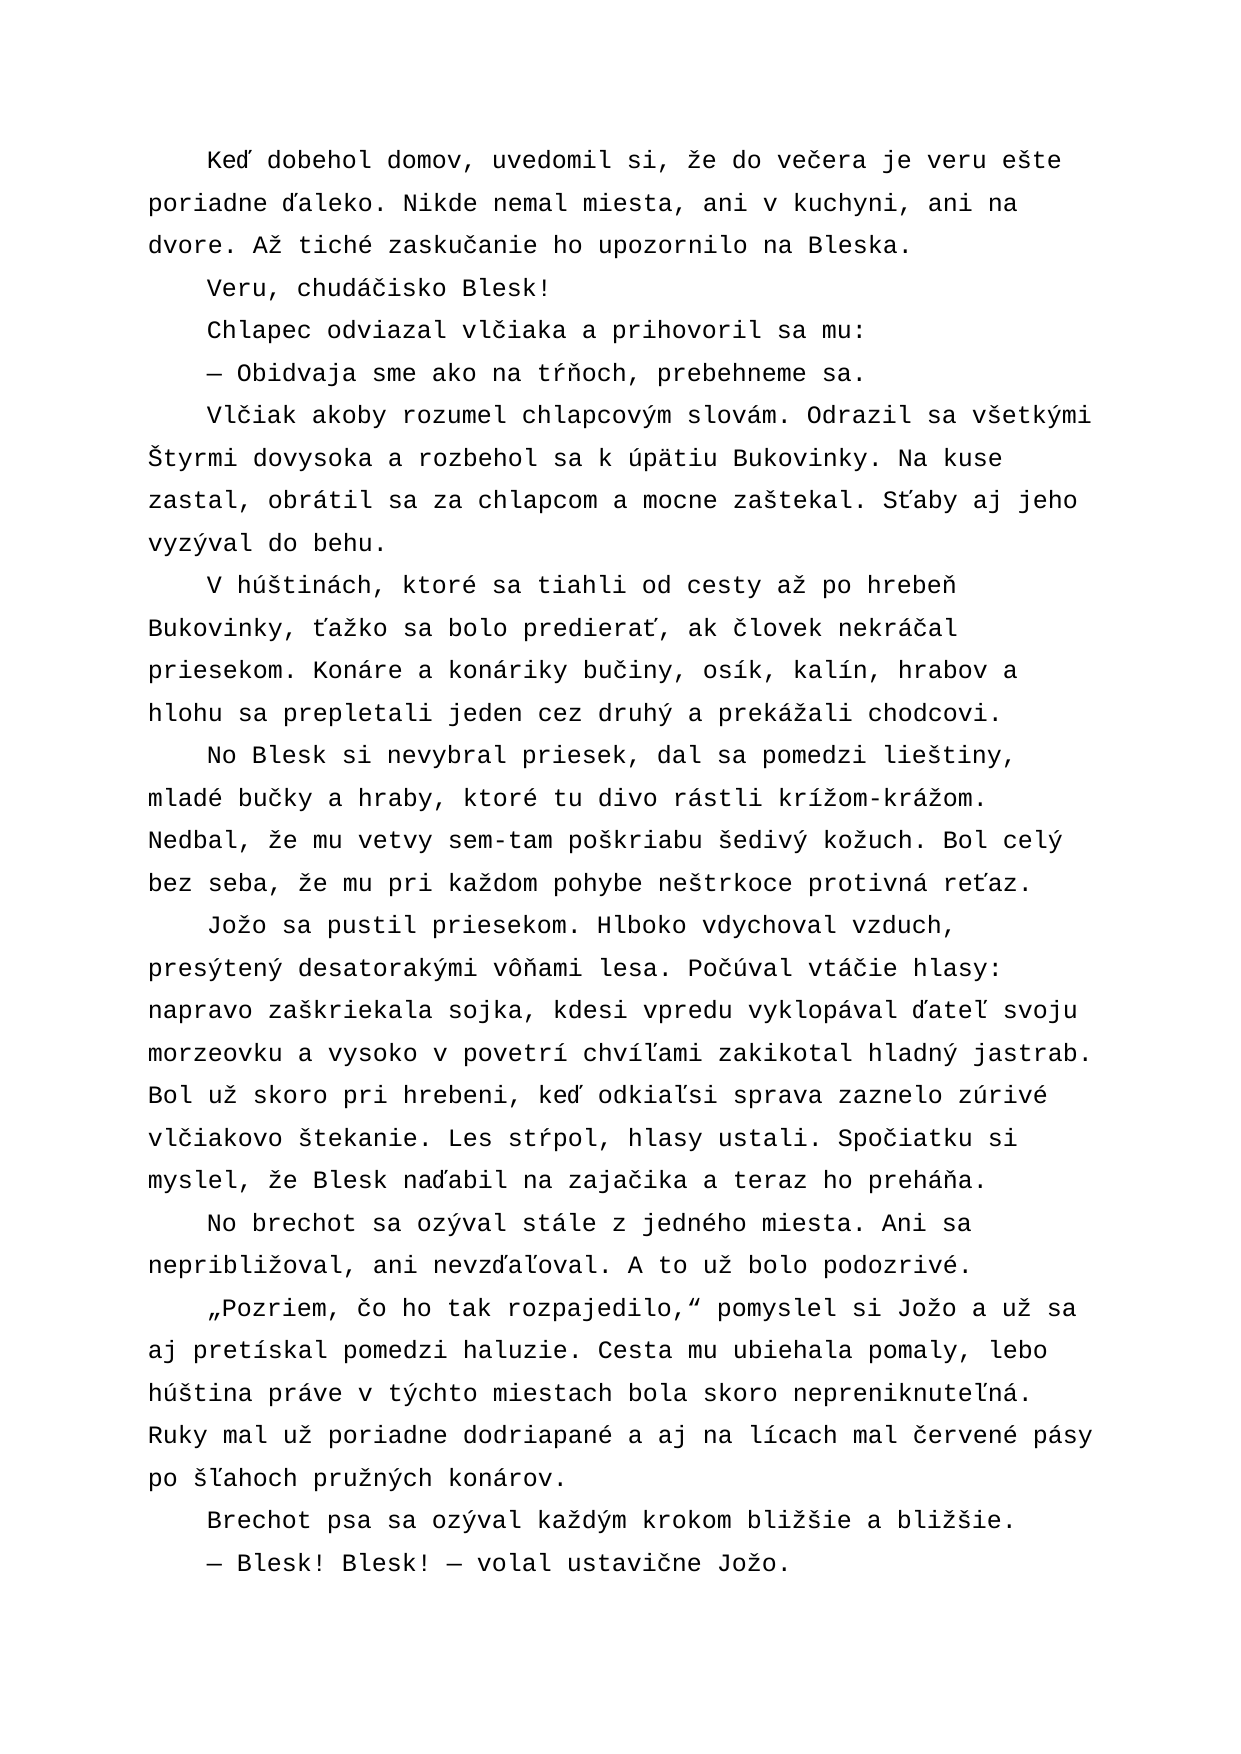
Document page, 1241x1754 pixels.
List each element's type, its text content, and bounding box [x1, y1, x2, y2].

text Brechot psa sa ozýval každým krokom bližšie a bližšie. [148, 1508, 1093, 1536]
text — Blesk! Blesk! — volal ustavične Jožo. [148, 1550, 1093, 1578]
text Jožo sa pustil priesekom. Hlboko vdychoval vzduch, presýtený desatorakými vôňami lesa. Počúval vtáčie hlasy: napravo zaškriekala sojka, kdesi vpredu vyklopával ďateľ svoju morzeovku a vysoko v povetrí chvíľami zakikotal hladný jastrab. Bol už skoro pri hrebeni, keď odkiaľsi sprava zaznelo zúrivé vlčiakovo štekanie. Les stŕpol, hlasy ustali. Spočiatku si myslel, že Blesk naďabil na zajačika a teraz ho preháňa. [148, 913, 1093, 1196]
text Vlčiak akoby rozumel chlapcovým slovám. Odrazil sa všetkými Štyrmi dovysoka a rozbehol sa k úpätiu Bukovinky. Na kuse zastal, obrátil sa za chlapcom a mocne zaštekal. Sťaby aj jeho vyzýval do behu. [148, 403, 1093, 558]
text Chlapec odviazal vlčiaka a prihovoril sa mu: [148, 318, 1093, 346]
text No Blesk si nevybral priesek, dal sa pomedzi lieštiny, mladé bučky a hraby, ktoré tu divo rástli krížom-krážom. Nedbal, že mu vetvy sem-tam poškriabu šedivý kožuch. Bol celý bez seba, že mu pri každom pohybe neštrkoce protivná reťaz. [148, 743, 1093, 898]
text Veru, chudáčisko Blesk! [148, 275, 1093, 303]
text V húštinách, ktoré sa tiahli od cesty až po hrebeň Bukovinky, ťažko sa bolo predierať, ak človek nekráčal priesekom. Konáre a konáriky bučiny, osík, kalín, hrabov a hlohu sa prepletali jeden cez druhý a prekážali chodcovi. [148, 573, 1093, 728]
text „Pozriem, čo ho tak rozpajedilo,“ pomyslel si Jožo a už sa aj pretískal pomedzi haluzie. Cesta mu ubiehala pomaly, lebo húština práve v týchto miestach bola skoro nepreniknuteľná. Ruky mal už poriadne dodriapané a aj na lícach mal červené pásy po šľahoch pružných konárov. [148, 1295, 1093, 1493]
text — Obidvaja sme ako na tŕňoch, prebehneme sa. [148, 360, 1093, 388]
text Keď dobehol domov, uvedomil si, že do večera je veru ešte poriadne ďaleko. Nikde nemal miesta, ani v kuchyni, ani na dvore. Až tiché zaskučanie ho upozornilo na Bleska. [148, 148, 1093, 261]
text No brechot sa ozýval stále z jedného miesta. Ani sa nepribližoval, ani nevzďaľoval. A to už bolo podozrivé. [148, 1210, 1093, 1281]
